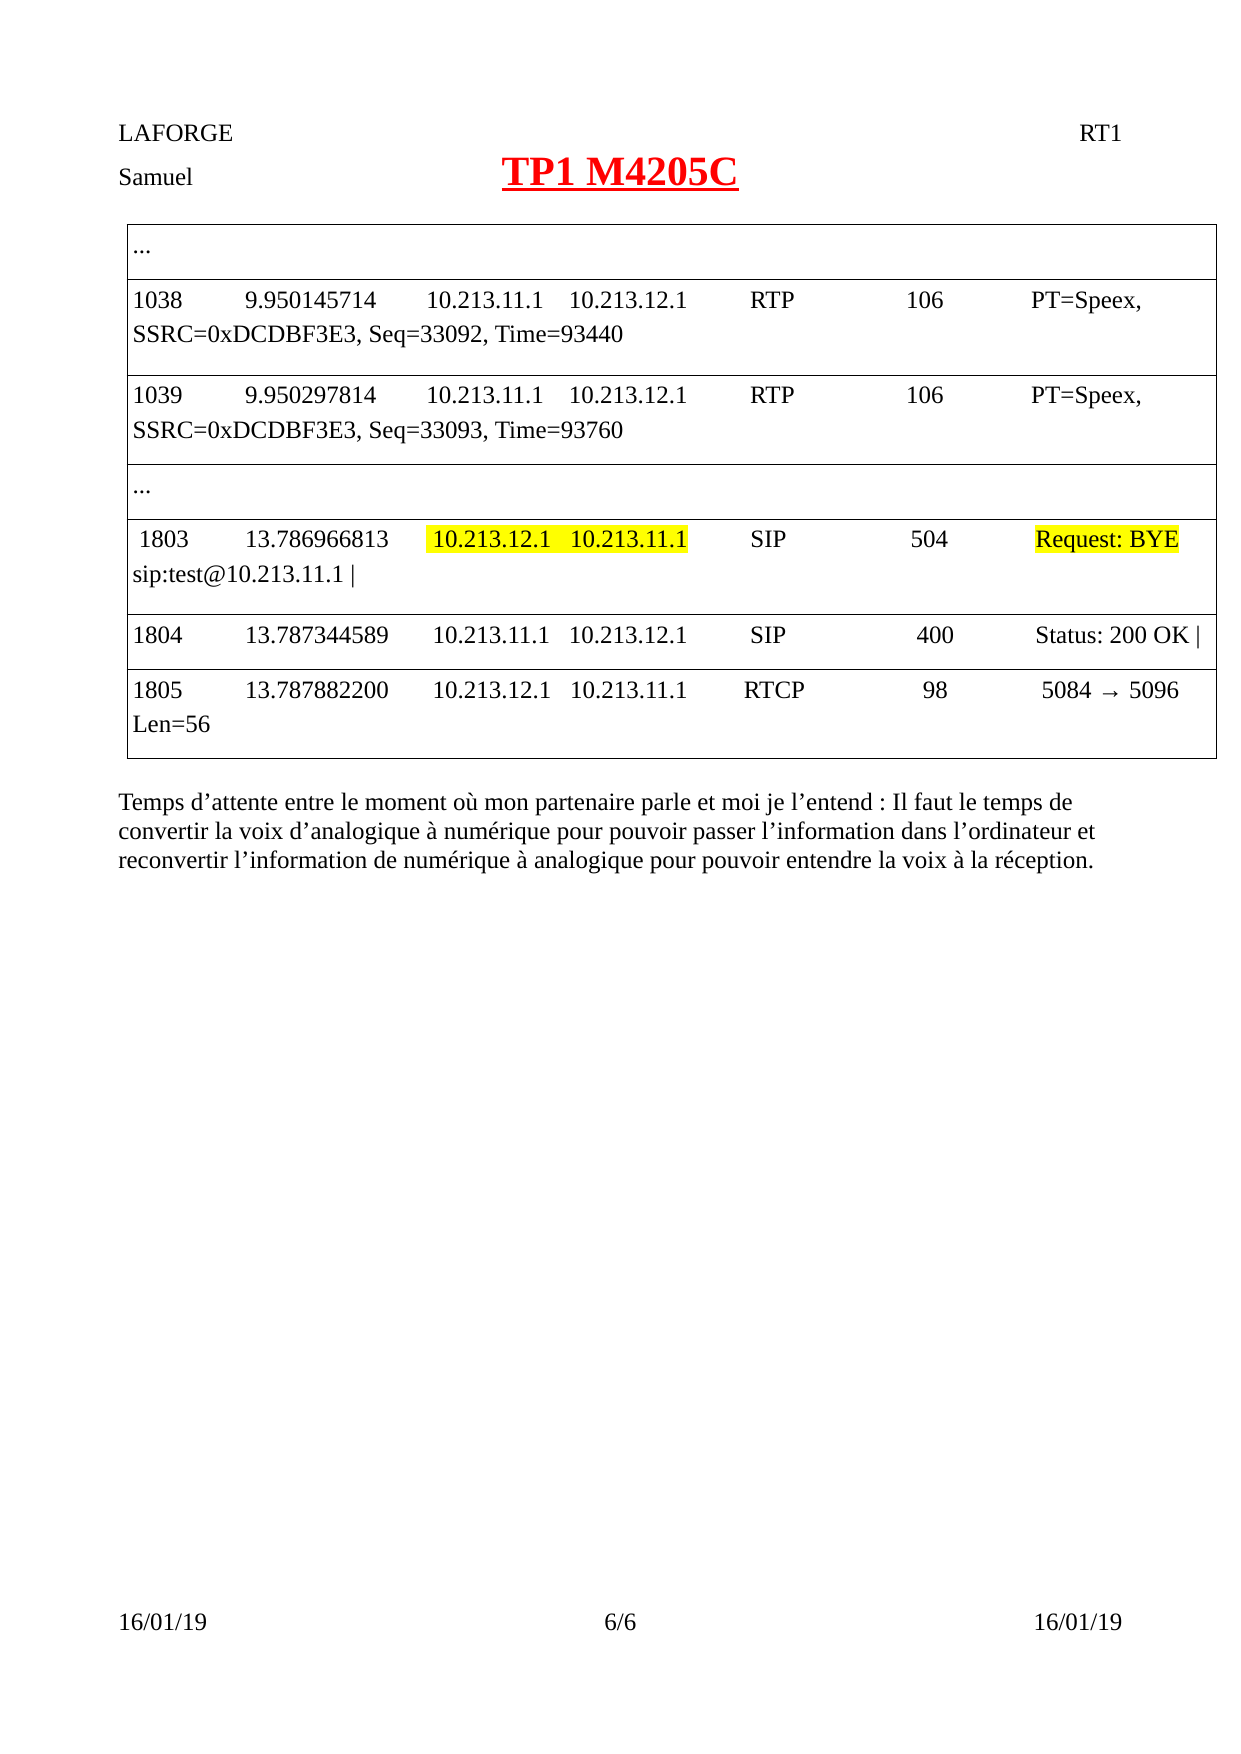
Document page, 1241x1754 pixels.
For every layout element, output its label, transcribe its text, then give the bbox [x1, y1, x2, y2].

table_cell 1804 13.787344589 10.213.11.1 10.213.12.1 SIP 400 Status: 200 OK | [128, 615, 1216, 669]
text Temps d’attente entre le moment où mon partenaire parle et moi je l’entend : Il faut le temps de convertir la voix d’analogique à numérique pour pouvoir passer l’information dans l’ordinateur et reconvertir l’information de numérique à analogique pour pouvoir entendre la voix à la réception. [118, 787, 1122, 873]
table_cell 1039 9.950297814 10.213.11.1 10.213.12.1 RTP 106 PT=Speex, SSRC=0xDCDBF3E3, Seq=33093, Time=93760 [128, 376, 1216, 464]
table_cell ... [128, 465, 1216, 519]
table_cell 1038 9.950145714 10.213.11.1 10.213.12.1 RTP 106 PT=Speex, SSRC=0xDCDBF3E3, Seq=33092, Time=93440 [128, 280, 1216, 374]
table_cell ... [128, 225, 1216, 279]
table_cell 1803 13.786966813 10.213.12.1 10.213.11.1 SIP 504 Request: BYE sip:test@10.213.11.1 | [128, 520, 1216, 614]
table_cell 1805 13.787882200 10.213.12.1 10.213.11.1 RTCP 98 5084 → 5096 Len=56 [128, 670, 1216, 758]
